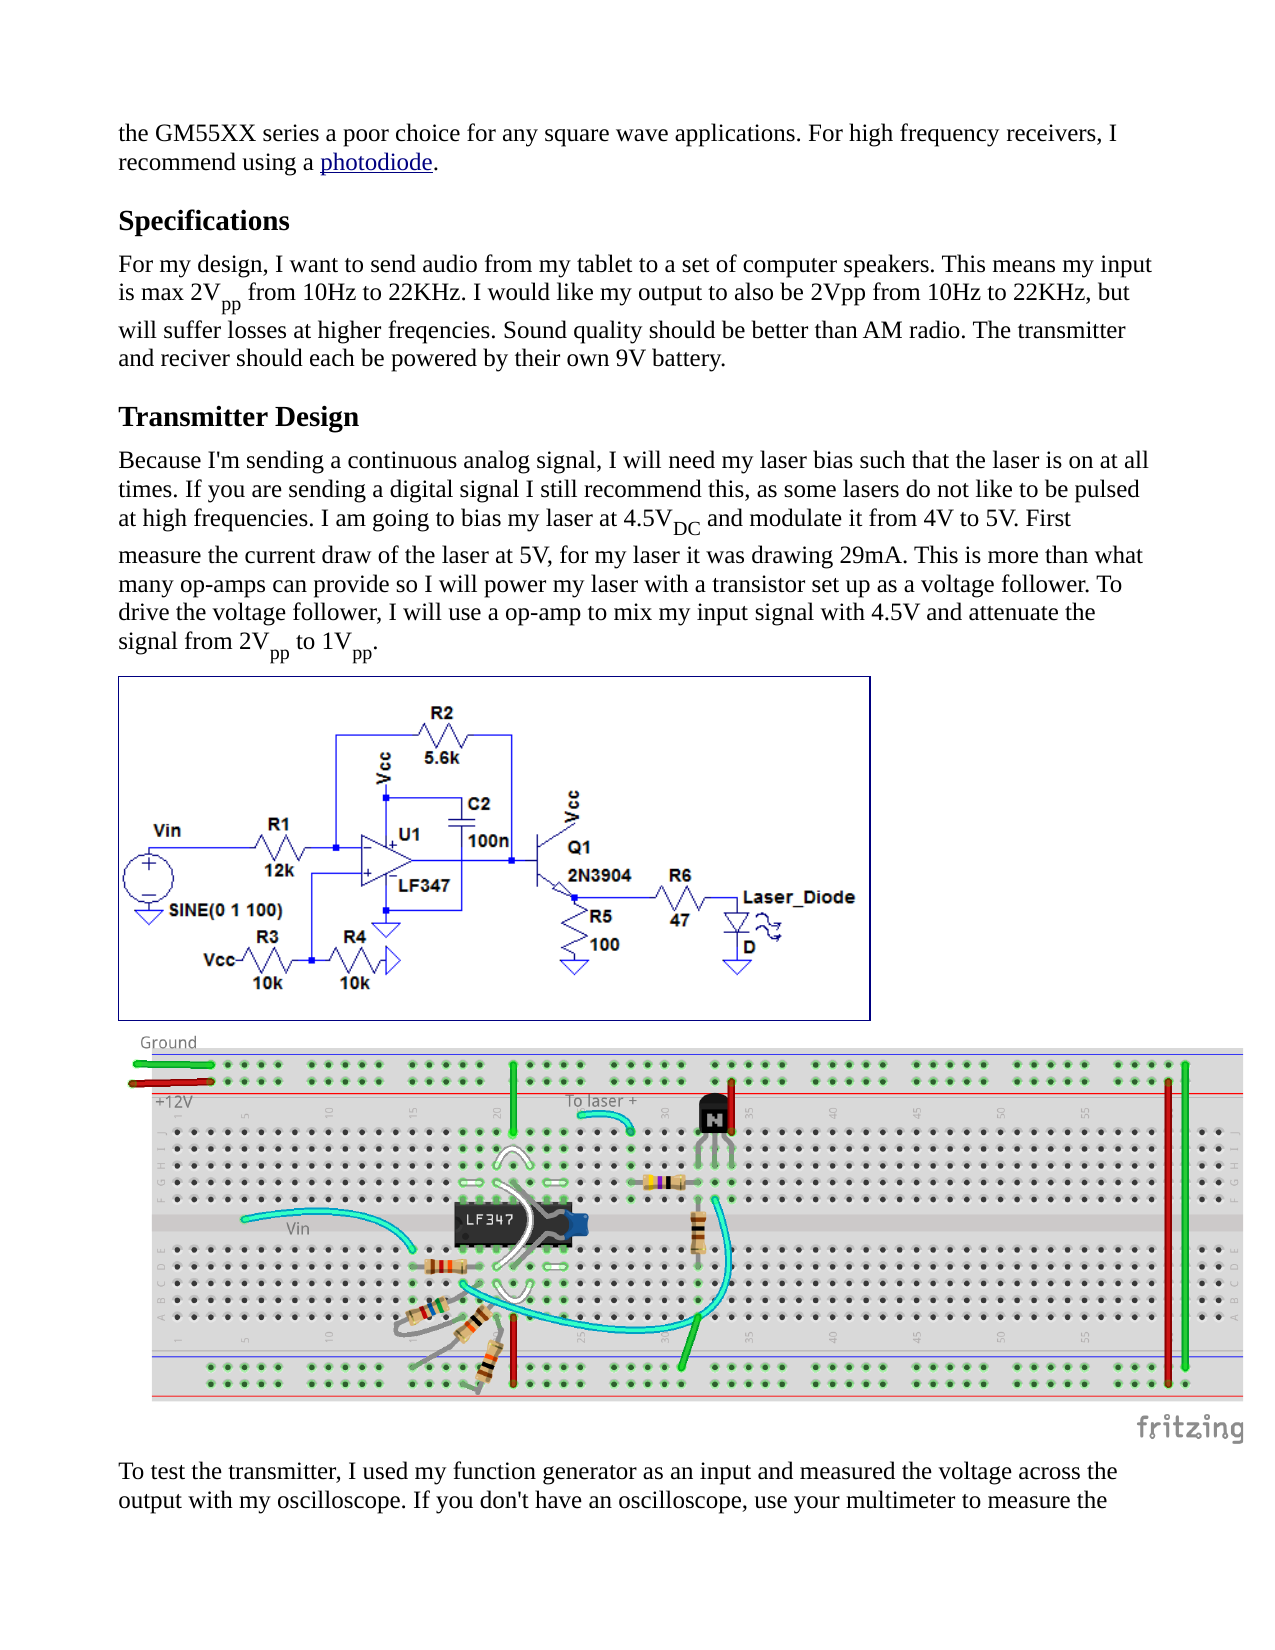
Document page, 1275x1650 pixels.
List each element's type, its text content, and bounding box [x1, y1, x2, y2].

text To test the transmitter, I used my function generator as an input and measured the voltage across the output with my oscilloscope. If you don't have an oscilloscope, use your multimeter to measure the [118, 1456, 1157, 1513]
text the GM55XX series a poor choice for any square wave applications. For high frequency receivers, I recommend using a photodiode. [118, 118, 1157, 176]
picture [118, 1033, 1244, 1444]
text For my design, I want to send audio from my tablet to a set of computer speakers. This means my input is max 2V​pp​ from 10Hz to 22KHz. I would like my output to also be 2V​pp​ from 10Hz to 22KHz, but will suffer losses at higher freqencies. Sound quality should be better than AM radio. The transmitter and reciver should each be powered by their own 9V battery. [118, 249, 1157, 372]
picture [119, 677, 869, 1020]
subtitle Specifications [118, 203, 1157, 236]
text Because I'm sending a continuous analog signal, I will need my laser bias such that the laser is on at all times. If you are sending a digital signal I still recommend this, as some lasers do not like to be pulsed at high frequencies. I am going to bias my laser at 4.5VDC and modulate it from 4V to 5V. First measure the current draw of the laser at 5V, for my laser it was drawing 29mA. This is more than what many op-amps can provide so I will power my laser with a transistor set up as a voltage follower. To drive the voltage follower, I will use a op-amp to mix my input signal with 4.5V and attenuate the signal from 2V​pp to 1Vpp. [118, 445, 1157, 663]
subtitle Transmitter Design [118, 399, 1157, 433]
